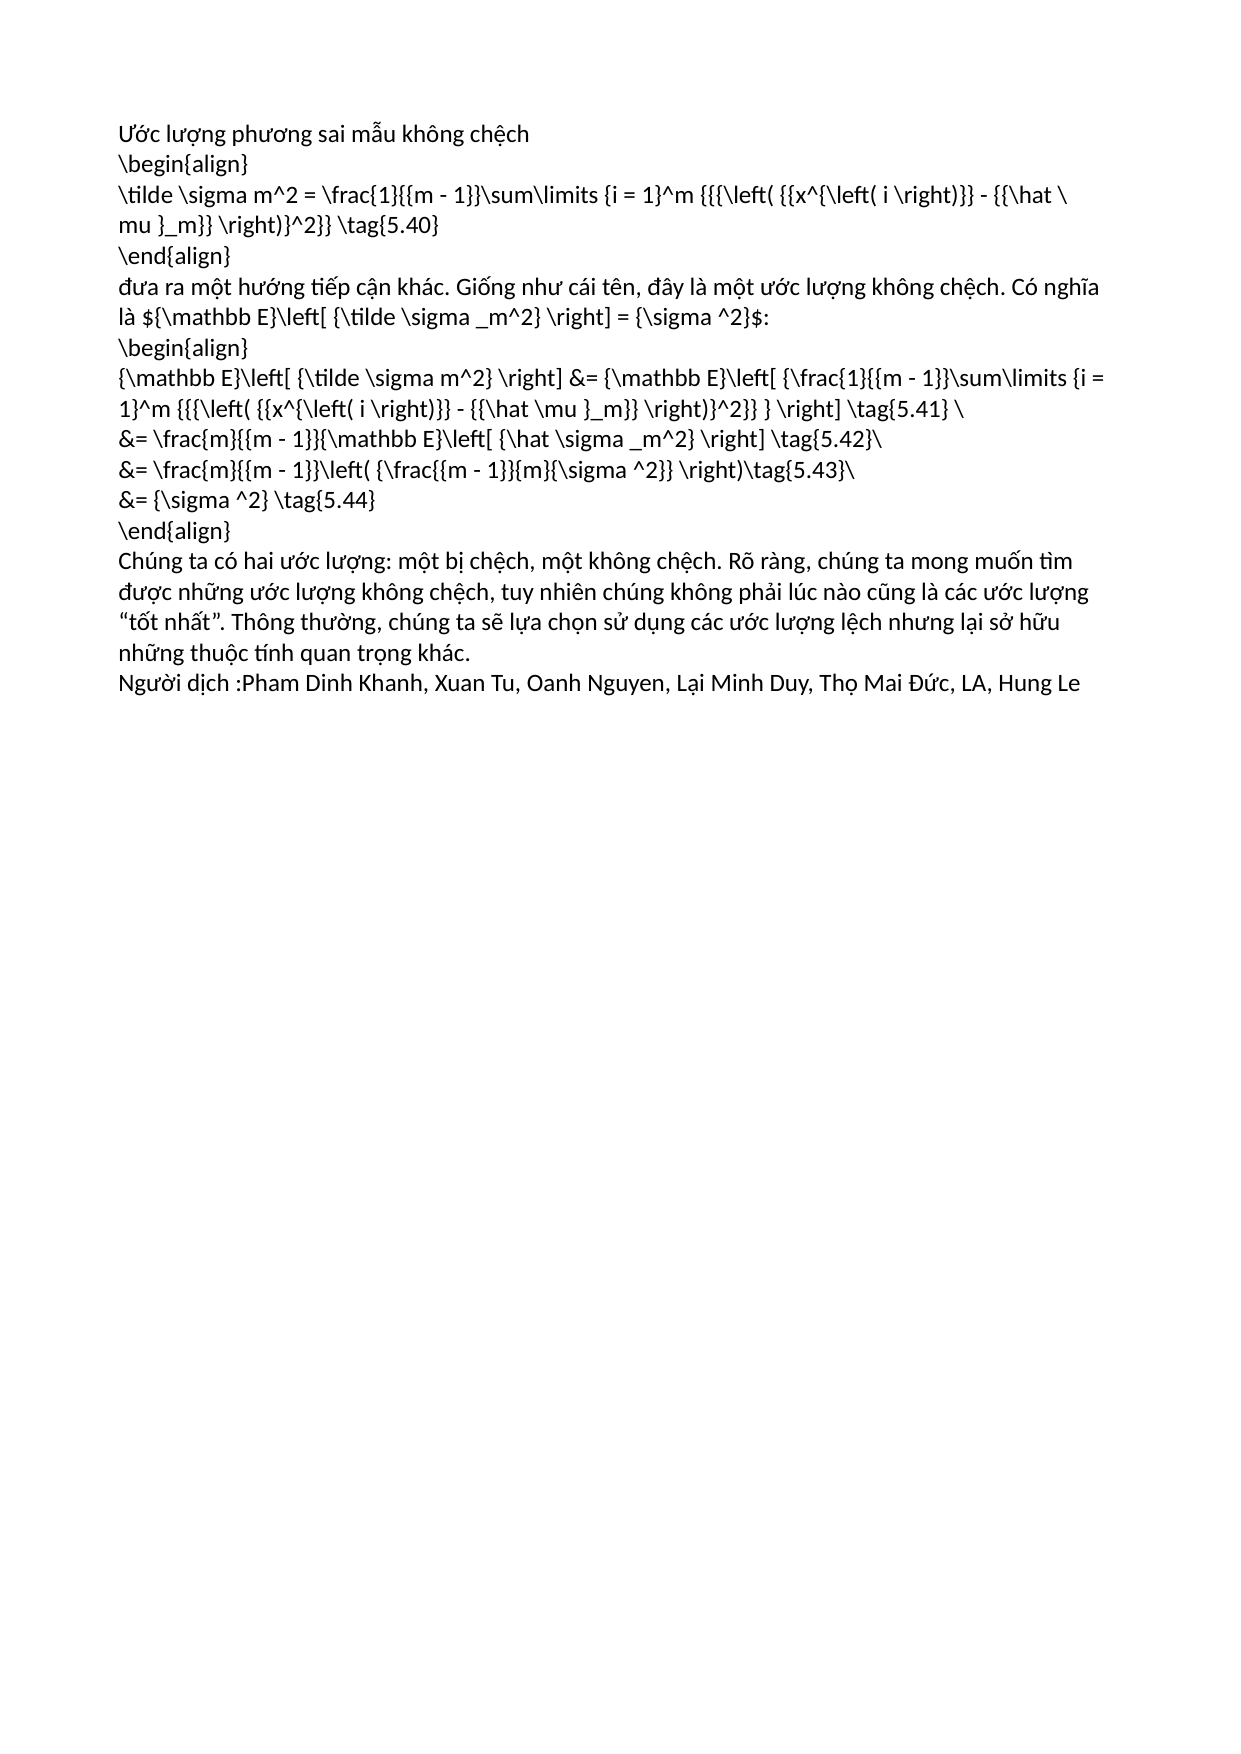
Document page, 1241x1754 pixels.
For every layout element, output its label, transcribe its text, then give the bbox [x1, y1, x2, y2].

text {\mathbb E}\left[ {\tilde \sigma m^2} \right] &= {\mathbb E}\left[ {\frac{1}{{m - 1}}\sum\limits {i = 1}^m {{{\left( {{x^{\left( i \right)}} - {{\hat \mu }_m}} \right)}^2}} } \right] \tag{5.41} \ [118, 362, 1122, 423]
text \end{align} [118, 515, 1122, 545]
text &= {\sigma ^2} \tag{5.44} [118, 484, 1122, 515]
text Ước lượng phương sai mẫu không chệch [118, 118, 1122, 149]
text \end{align} [118, 240, 1122, 271]
text &= \frac{m}{{m - 1}}{\mathbb E}\left[ {\hat \sigma _m^2} \right] \tag{5.42}\ [118, 423, 1122, 454]
text \tilde \sigma m^2 = \frac{1}{{m - 1}}\sum\limits {i = 1}^m {{{\left( {{x^{\left( i \right)}} - {{\hat \mu }_m}} \right)}^2}} \tag{5.40} [118, 179, 1122, 240]
text đưa ra một hướng tiếp cận khác. Giống như cái tên, đây là một ước lượng không chệch. Có nghĩa là ${\mathbb E}\left[ {\tilde \sigma _m^2} \right] = {\sigma ^2}$: [118, 271, 1122, 332]
text Người dịch :Pham Dinh Khanh, Xuan Tu, Oanh Nguyen, Lại Minh Duy, Thọ Mai Đức, LA, Hung Le [118, 667, 1122, 698]
text \begin{align} [118, 149, 1122, 179]
text Chúng ta có hai ước lượng: một bị chệch, một không chệch. Rõ ràng, chúng ta mong muốn tìm được những ước lượng không chệch, tuy nhiên chúng không phải lúc nào cũng là các ước lượng “tốt nhất”. Thông thường, chúng ta sẽ lựa chọn sử dụng các ước lượng lệch nhưng lại sở hữu những thuộc tính quan trọng khác. [118, 545, 1122, 667]
text \begin{align} [118, 332, 1122, 362]
text &= \frac{m}{{m - 1}}\left( {\frac{{m - 1}}{m}{\sigma ^2}} \right)\tag{5.43}\ [118, 454, 1122, 484]
